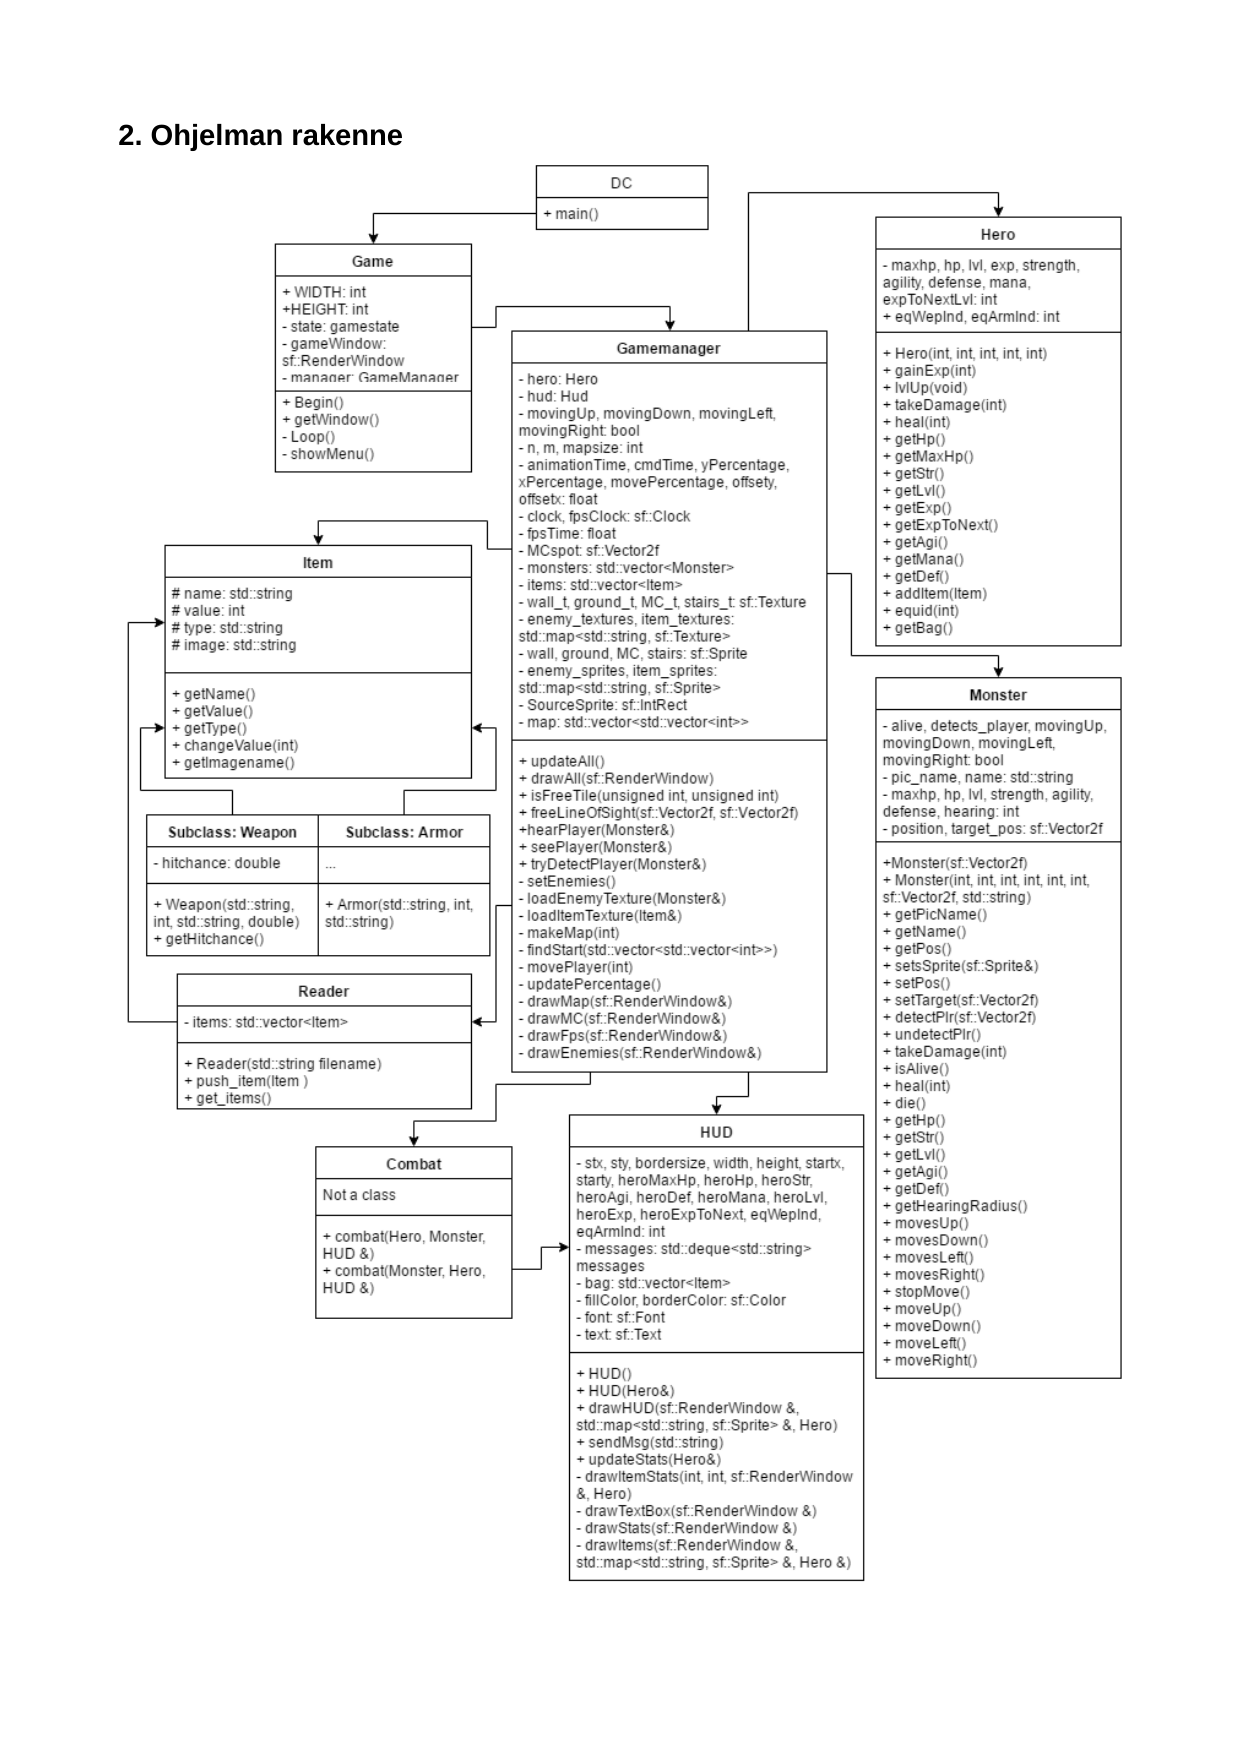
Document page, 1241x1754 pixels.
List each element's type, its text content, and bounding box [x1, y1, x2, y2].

subtitle 2. Ohjelman rakenne [118, 118, 1122, 152]
